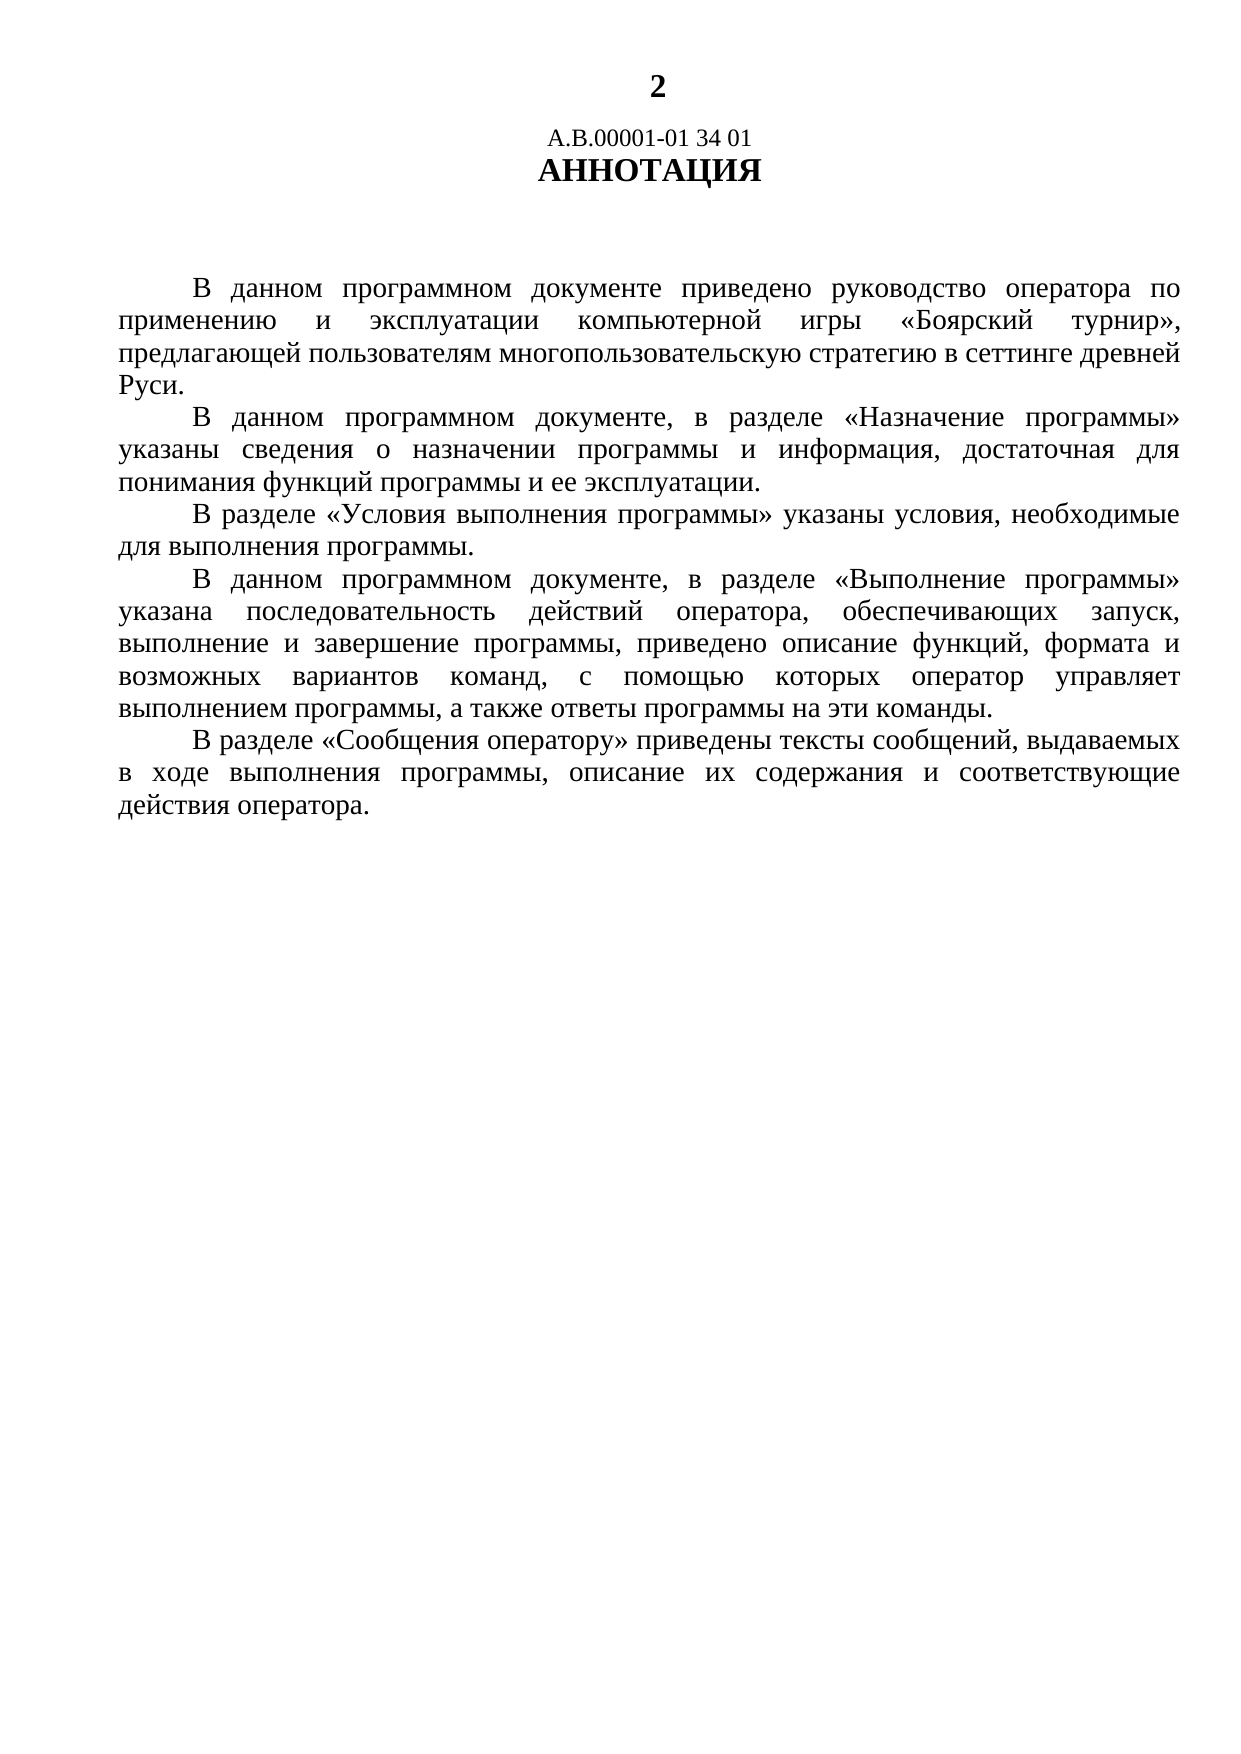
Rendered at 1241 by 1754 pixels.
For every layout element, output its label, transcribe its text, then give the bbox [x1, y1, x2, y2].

text В данном программном документе приведено руководство оператора по применению и эксплуатации компьютерной игры «Боярский турнир», предлагающей пользователям многопользовательскую стратегию в сеттинге древней Руси. [118, 271, 1181, 401]
text В разделе «Условия выполнения программы» указаны условия, необходимые для выполнения программы. [118, 497, 1181, 562]
subtitle Аннотация [118, 151, 1181, 188]
text В данном программном документе, в разделе «Назначение программы» указаны сведения о назначении программы и информация, достаточная для понимания функций программы и ее эксплуатации. [118, 401, 1181, 497]
text В разделе «Сообщения оператору» приведены тексты сообщений, выдаваемых в ходе выполнения программы, описание их содержания и соответствующие действия оператора. [118, 723, 1181, 820]
text В данном программном документе, в разделе «Выполнение программы» указана последовательность действий оператора, обеспечивающих запуск, выполнение и завершение программы, приведено описание функций, формата и возможных вариантов команд, с помощью которых оператор управляет выполнением программы, а также ответы программы на эти команды. [118, 562, 1181, 723]
